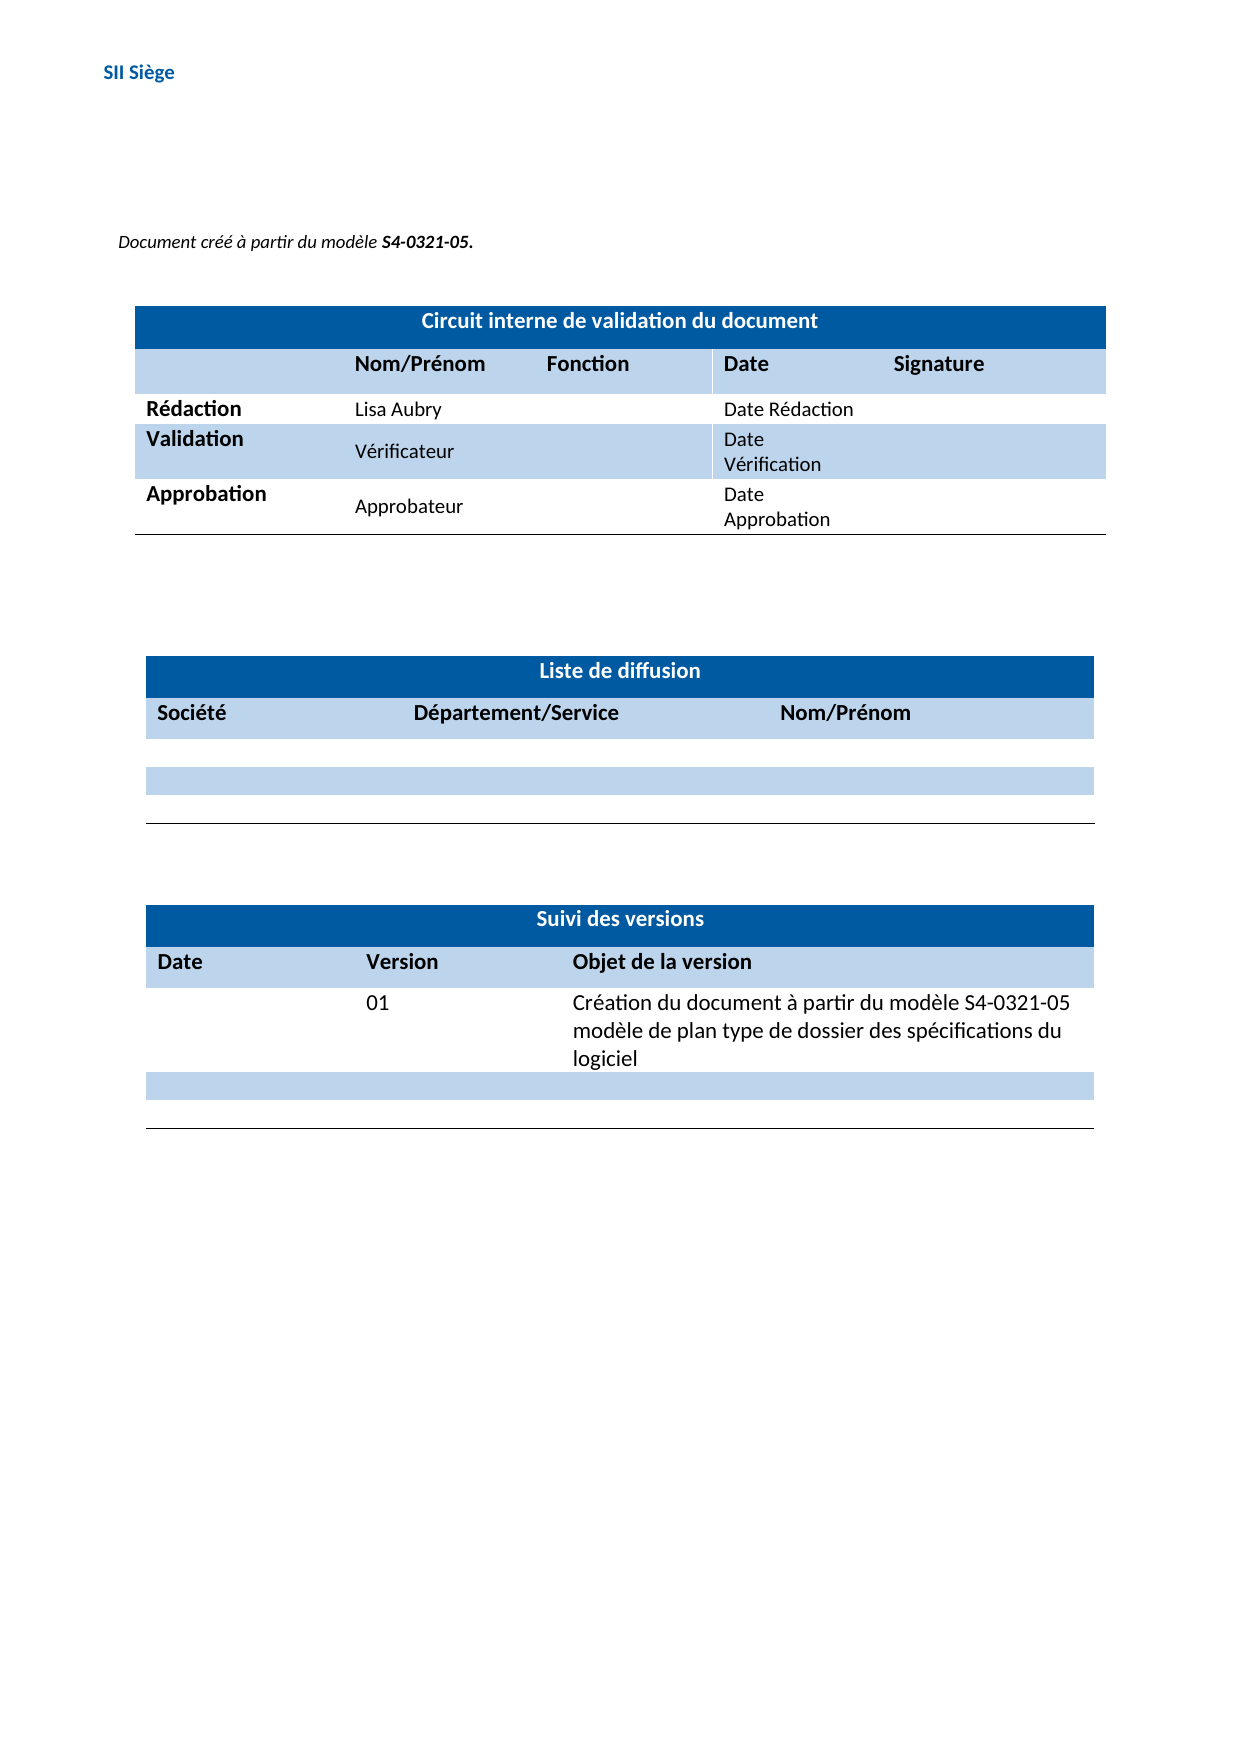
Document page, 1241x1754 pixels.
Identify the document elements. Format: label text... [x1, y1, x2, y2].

table_cell Nom/Prénom [769, 698, 1094, 739]
table_cell [402, 739, 769, 767]
table_cell Approbation [135, 479, 343, 534]
table_cell [146, 795, 402, 823]
table_cell Objet de la version [561, 947, 1094, 988]
table_cell Vérificateur [343, 424, 535, 479]
table_cell [355, 1072, 561, 1100]
table_cell [535, 394, 712, 424]
table_cell [561, 1072, 1094, 1100]
table_cell [146, 767, 402, 795]
table_cell [135, 349, 343, 394]
table_cell Date [713, 349, 882, 394]
table_cell Département/Service [402, 698, 769, 739]
table_cell [146, 988, 355, 1072]
table_cell Approbateur [343, 479, 535, 534]
table_cell Date [146, 947, 355, 988]
table_cell Signature [882, 349, 1106, 394]
table_cell [535, 479, 712, 534]
table_cell [769, 739, 1094, 767]
table_cell [769, 767, 1094, 795]
table_cell [402, 767, 769, 795]
table_cell [355, 1100, 561, 1128]
table_cell Société [146, 698, 402, 739]
table_cell Date Vérification [713, 424, 882, 479]
table_cell Lisa Aubry [343, 394, 535, 424]
table_cell Validation [135, 424, 343, 479]
table_cell 01 [355, 988, 561, 1072]
table_cell [769, 795, 1094, 823]
table_cell Date Rédaction [713, 394, 882, 424]
table_cell Version [355, 947, 561, 988]
table_cell [561, 1100, 1094, 1128]
table_cell Rédaction [135, 394, 343, 424]
table_cell Nom/Prénom [343, 349, 535, 394]
table_cell [146, 1072, 355, 1100]
table_cell [146, 1100, 355, 1128]
table_cell [882, 479, 1106, 534]
text Document créé à partir du modèle S4-0321-05. [118, 230, 1122, 253]
table_cell Date Approbation [713, 479, 882, 534]
table_cell Fonction [535, 349, 712, 394]
table_header Circuit interne de validation du document [135, 306, 1106, 349]
table_cell [402, 795, 769, 823]
table_cell [882, 394, 1106, 424]
table_cell [882, 424, 1106, 479]
table_cell Création du document à partir du modèle S4-0321-05 modèle de plan type de dossier des spécifications du logiciel [561, 988, 1094, 1072]
table_cell [535, 424, 712, 479]
table_cell [146, 739, 402, 767]
table_header Suivi des versions [146, 905, 1094, 947]
table_header Liste de diffusion [146, 656, 1094, 698]
